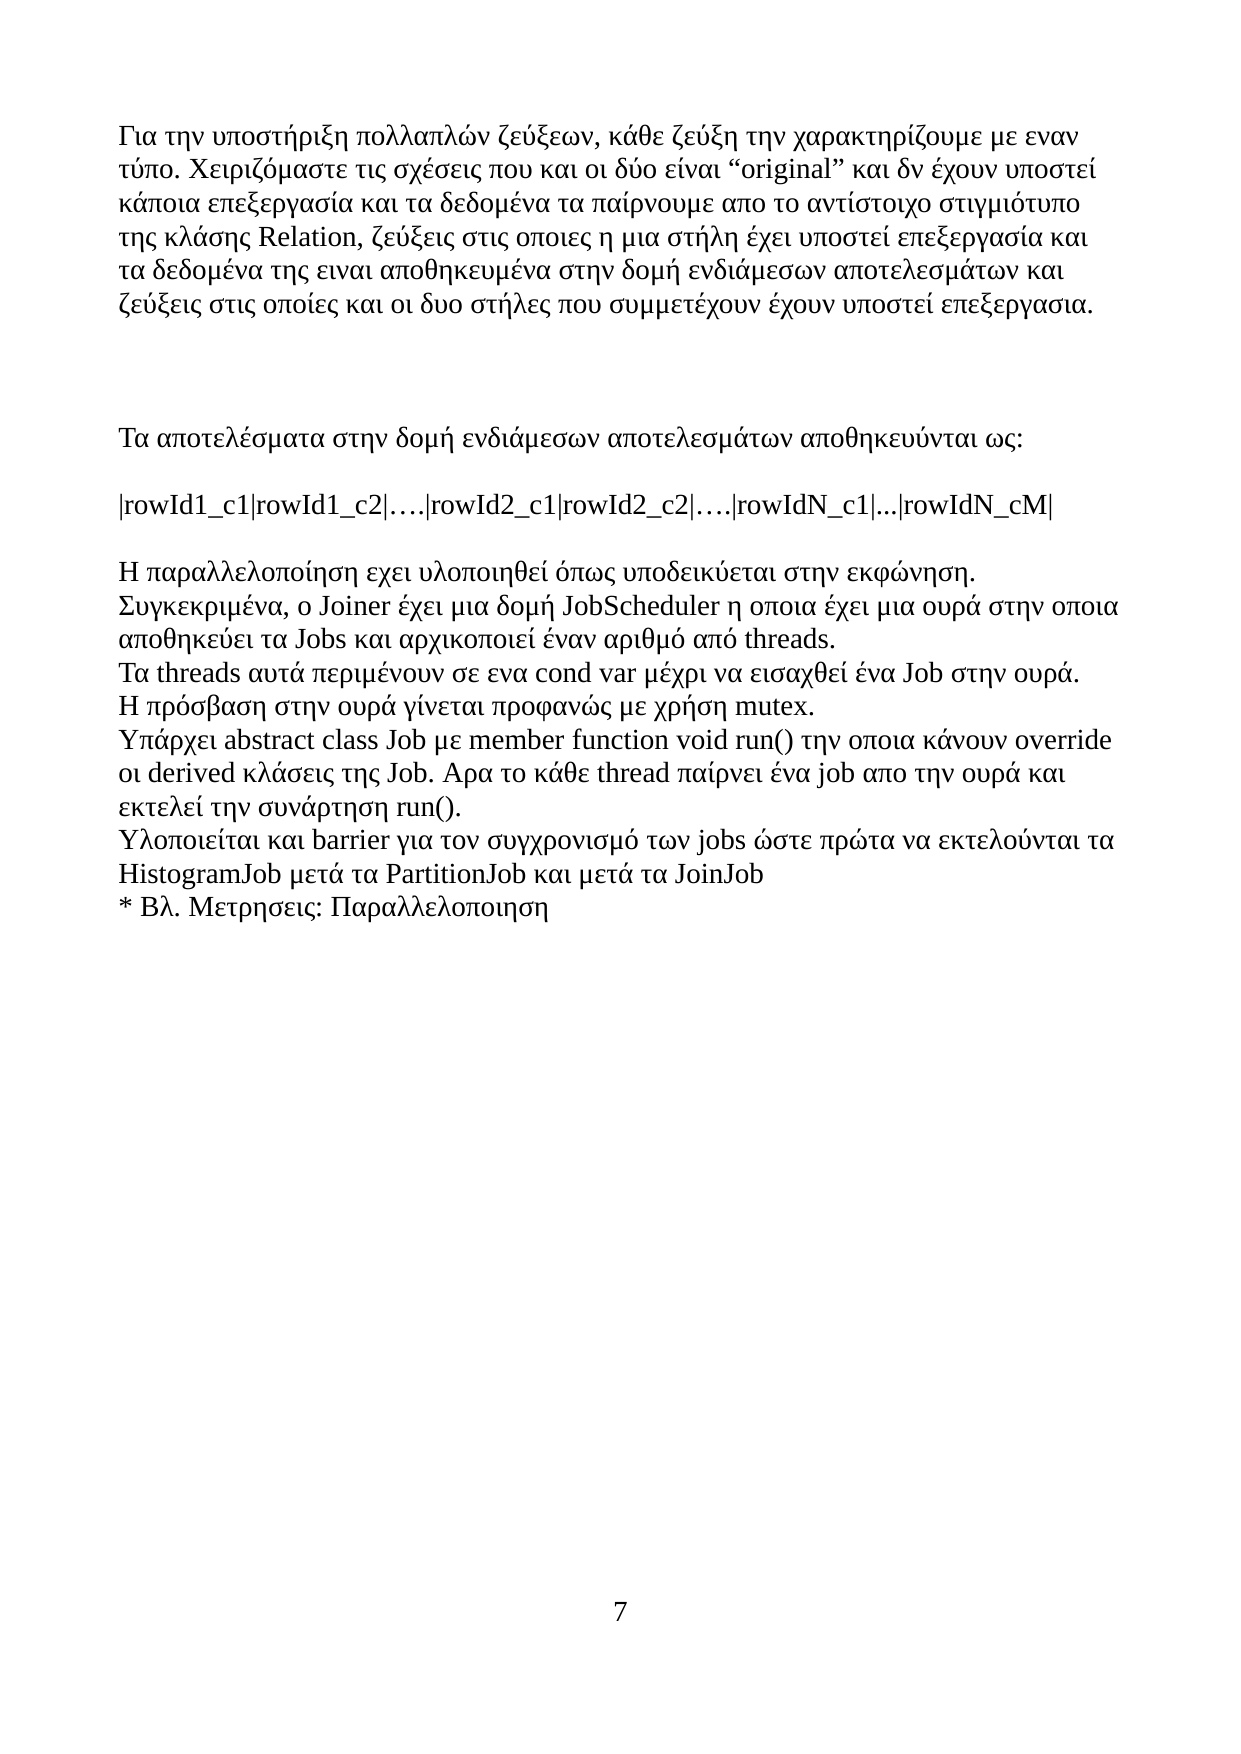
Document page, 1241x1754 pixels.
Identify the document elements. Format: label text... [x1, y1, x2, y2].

text Υπάρχει abstract class Job με member function void run() την οποια κάνουν override οι derived κλάσεις της Job. Αρα το κάθε thread παίρνει ένα job απο την ουρά και εκτελεί την συνάρτηση run(). [118, 722, 1122, 822]
text |rowId1_c1|rowId1_c2|….|rowId2_c1|rowId2_c2|….|rowIdN_c1|...|rowIdN_cM| [118, 487, 1122, 521]
text Τα threads αυτά περιμένουν σε ενα cond var μέχρι να εισαχθεί ένα Job στην ουρά. [118, 655, 1122, 688]
text * Βλ. Μετρησεις: Παραλλελοποιηση [118, 889, 1122, 923]
text Συγκεκριμένα, ο Joiner έχει μια δομή JobScheduler η οποια έχει μια ουρά στην οποια αποθηκεύει τα Jobs και αρχικοποιεί έναν αριθμό από threads. [118, 588, 1122, 655]
text Υλοποιείται και barrier για τον συγχρονισμό των jobs ώστε πρώτα να εκτελούνται τα HistogramJob μετά τα PartitionJob και μετά τα JoinJob [118, 822, 1122, 889]
text Η πρόσβαση στην ουρά γίνεται προφανώς με χρήση mutex. [118, 688, 1122, 722]
text 7 [118, 1594, 1122, 1627]
text Για την υποστήριξη πολλαπλών ζεύξεων, κάθε ζεύξη την χαρακτηρίζουμε με εναν τύπο. Χειριζόμαστε τις σχέσεις που και οι δύο είναι “original” και δν έχουν υποστεί κάποια επεξεργασία και τα δεδομένα τα παίρνουμε απο το αντίστοιχο στιγμιότυπο της κλάσης Relation, ζεύξεις στις οποιες η μια στήλη έχει υποστεί επεξεργασία και τα δεδομένα της ειναι αποθηκευμένα στην δομή ενδιάμεσων αποτελεσμάτων και ζεύξεις στις οποίες και οι δυο στήλες που συμμετέχουν έχουν υποστεί επεξεργασια. [118, 118, 1122, 319]
text H παραλλελοποίηση εχει υλοποιηθεί όπως υποδεικύεται στην εκφώνηση. [118, 554, 1122, 588]
text Τα αποτελέσματα στην δομή ενδιάμεσων αποτελεσμάτων αποθηκευύνται ως: [118, 420, 1122, 453]
